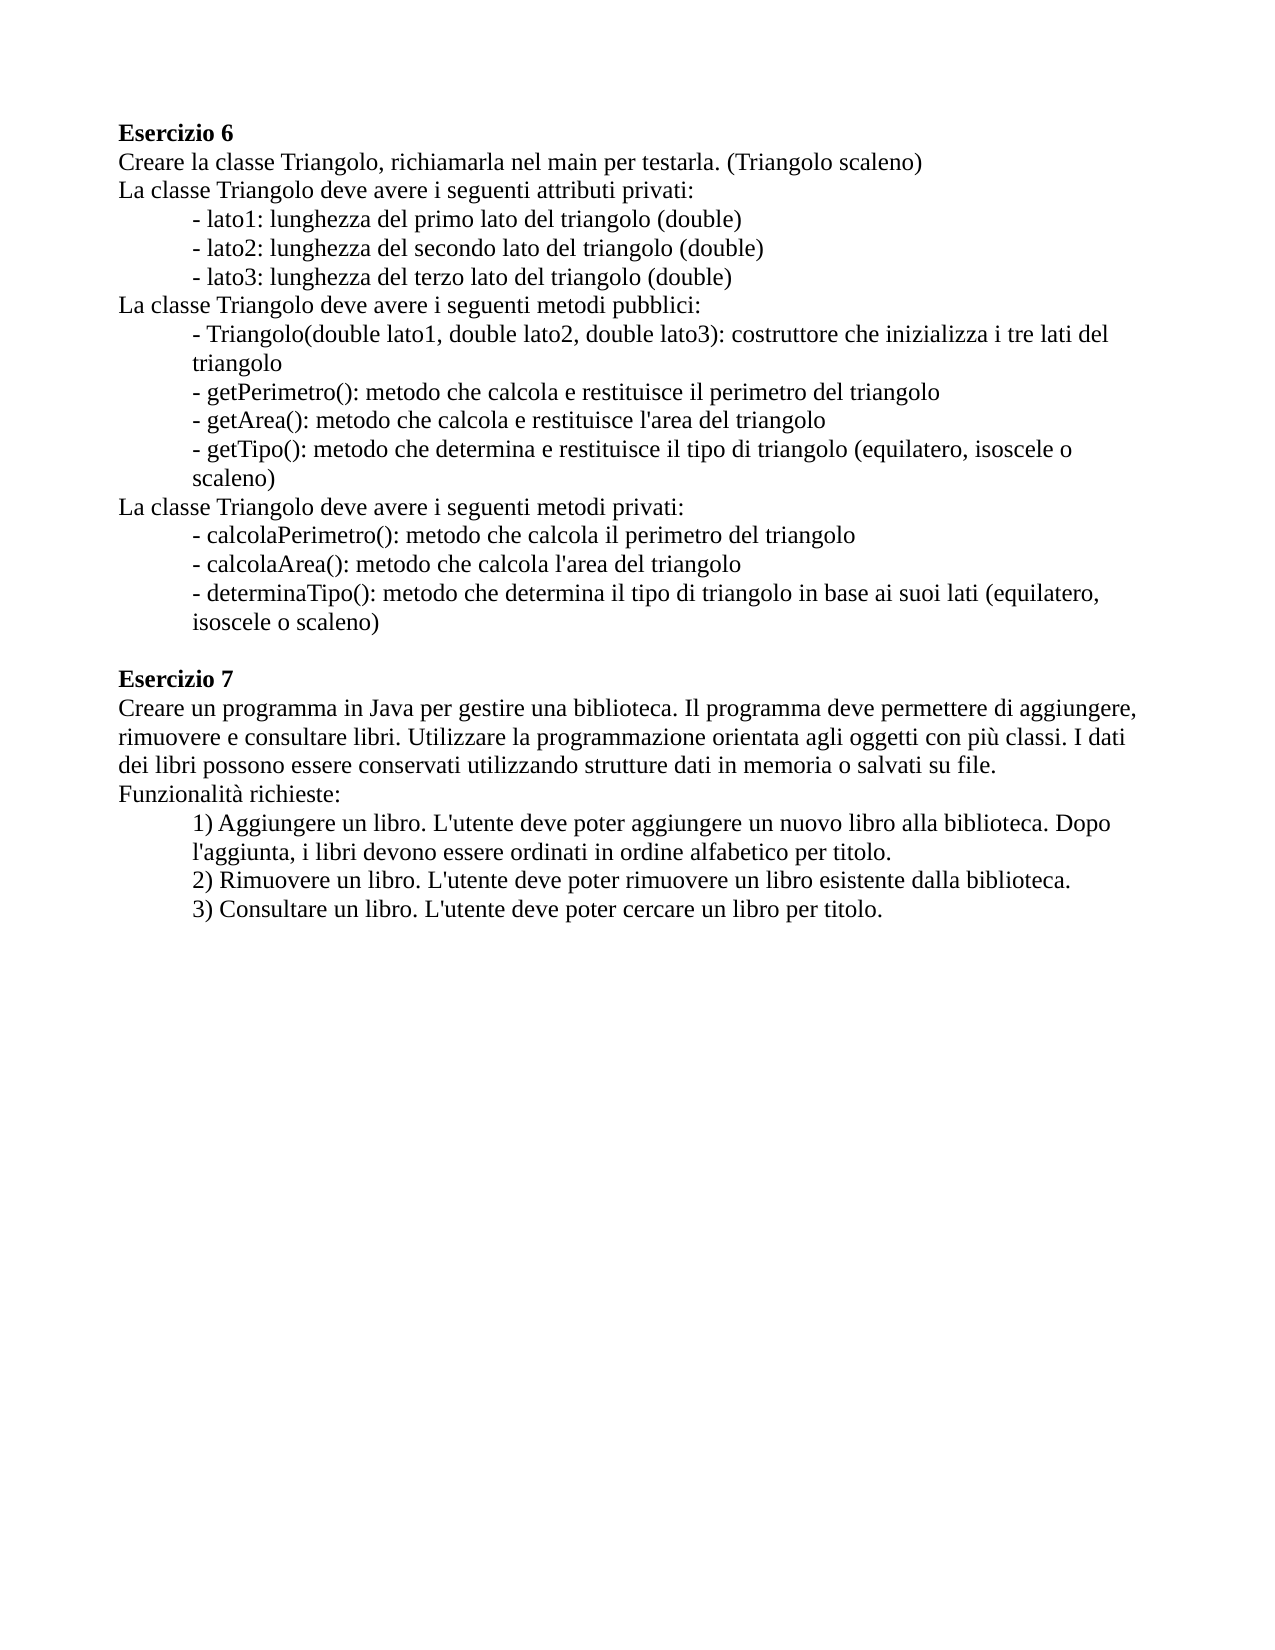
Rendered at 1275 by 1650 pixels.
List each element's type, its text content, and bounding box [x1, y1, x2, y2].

text Funzionalità richieste: [118, 779, 1157, 808]
text isoscele o scaleno) [192, 607, 1157, 636]
text La classe Triangolo deve avere i seguenti metodi privati: [118, 492, 1157, 521]
text rimuovere e consultare libri. Utilizzare la programmazione orientata agli oggetti con più classi. I dati [118, 722, 1157, 751]
text Esercizio 7 [118, 664, 1157, 693]
text - calcolaArea(): metodo che calcola l'area del triangolo [192, 549, 1157, 578]
text - getArea(): metodo che calcola e restituisce l'area del triangolo [192, 406, 1157, 434]
text - lato2: lunghezza del secondo lato del triangolo (double) [192, 233, 1157, 262]
text Creare un programma in Java per gestire una biblioteca. Il programma deve permettere di aggiungere, [118, 693, 1157, 722]
text - getPerimetro(): metodo che calcola e restituisce il perimetro del triangolo [192, 377, 1157, 406]
text - lato1: lunghezza del primo lato del triangolo (double) [192, 204, 1157, 233]
text La classe Triangolo deve avere i seguenti attributi privati: [118, 176, 1157, 204]
text La classe Triangolo deve avere i seguenti metodi pubblici: [118, 291, 1157, 319]
text - Triangolo(double lato1, double lato2, double lato3): costruttore che inizializza i tre lati del [192, 319, 1157, 348]
text 3) Consultare un libro. L'utente deve poter cercare un libro per titolo. [192, 894, 1157, 923]
text scaleno) [192, 463, 1157, 492]
text - calcolaPerimetro(): metodo che calcola il perimetro del triangolo [192, 521, 1157, 549]
text - lato3: lunghezza del terzo lato del triangolo (double) [192, 262, 1157, 291]
text - determinaTipo(): metodo che determina il tipo di triangolo in base ai suoi lati (equilatero, [192, 578, 1157, 607]
text dei libri possono essere conservati utilizzando strutture dati in memoria o salvati su file. [118, 751, 1157, 779]
text - getTipo(): metodo che determina e restituisce il tipo di triangolo (equilatero, isoscele o [192, 434, 1157, 463]
text Creare la classe Triangolo, richiamarla nel main per testarla. (Triangolo scaleno) [118, 147, 1157, 176]
text triangolo [192, 348, 1157, 377]
text 1) Aggiungere un libro. L'utente deve poter aggiungere un nuovo libro alla biblioteca. Dopo l'aggiunta, i libri devono essere ordinati in ordine alfabetico per titolo. [192, 808, 1157, 866]
text Esercizio 6 [118, 118, 1157, 147]
text 2) Rimuovere un libro. L'utente deve poter rimuovere un libro esistente dalla biblioteca. [192, 866, 1157, 894]
